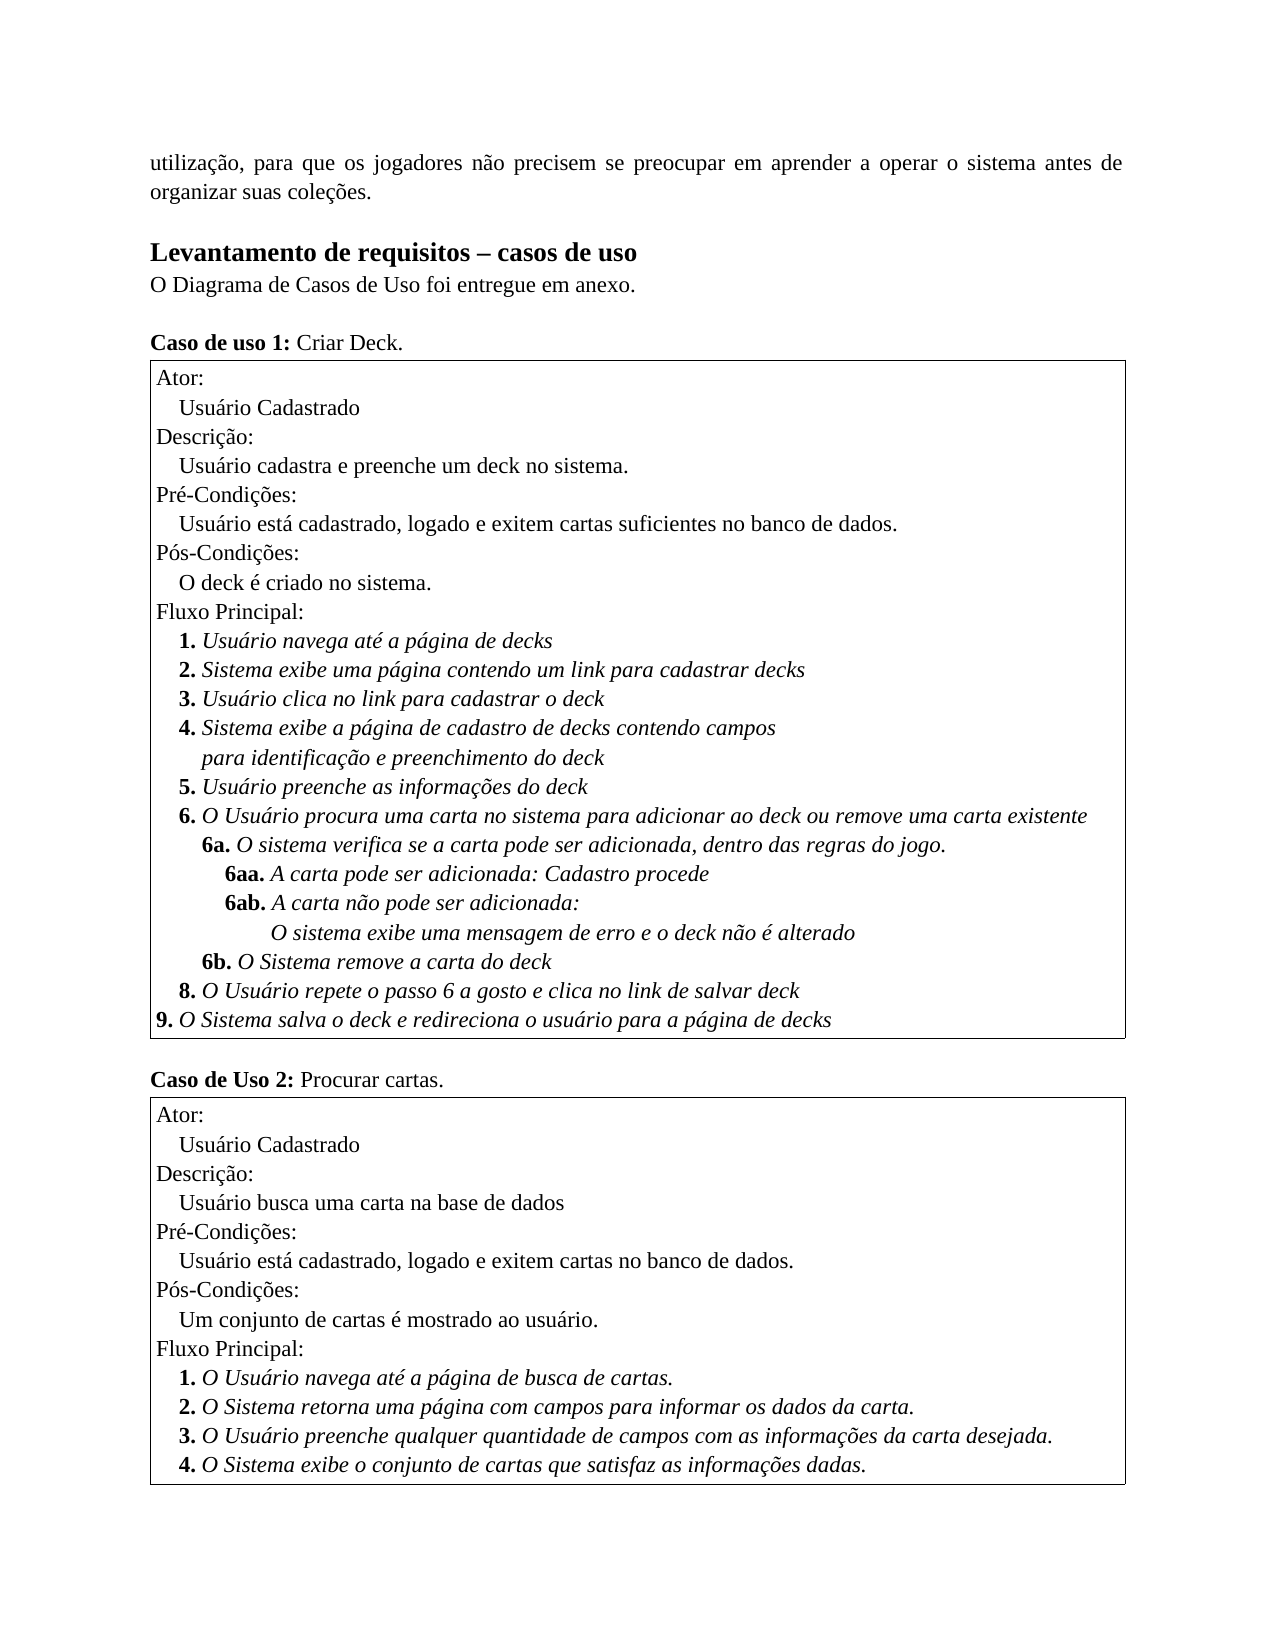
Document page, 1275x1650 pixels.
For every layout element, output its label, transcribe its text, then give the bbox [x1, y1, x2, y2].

table_header Ator: Usuário Cadastrado Descrição: Usuário busca uma carta na base de dados Pré-Condições: Usuário está cadastrado, logado e exitem cartas no banco de dados. Pós-Condições: Um conjunto de cartas é mostrado ao usuário. Fluxo Principal: 1. O Usuário navega até a página de busca de cartas. 2. O Sistema retorna uma página com campos para informar os dados da carta. 3. O Usuário preenche qualquer quantidade de campos com as informações da carta desejada. 4. O Sistema exibe o conjunto de cartas que satisfaz as informações dadas. [151, 1098, 1125, 1483]
text Caso de uso 1: Criar Deck. [150, 330, 1125, 356]
text Levantamento de requisitos – casos de uso [150, 237, 1125, 267]
text utilização, para que os jogadores não precisem se preocupar em aprender a operar o sistema antes de organizar suas coleções. [150, 150, 1125, 204]
text O Diagrama de Casos de Uso foi entregue em anexo. [150, 272, 1125, 297]
table_header Ator: Usuário Cadastrado Descrição: Usuário cadastra e preenche um deck no sistema. Pré-Condições: Usuário está cadastrado, logado e exitem cartas suficientes no banco de dados. Pós-Condições: O deck é criado no sistema. Fluxo Principal: 1. Usuário navega até a página de decks 2. Sistema exibe uma página contendo um link para cadastrar decks 3. Usuário clica no link para cadastrar o deck 4. Sistema exibe a página de cadastro de decks contendo campos para identificação e preenchimento do deck 5. Usuário preenche as informações do deck 6. O Usuário procura uma carta no sistema para adicionar ao deck ou remove uma carta existente 6a. O sistema verifica se a carta pode ser adicionada, dentro das regras do jogo. 6aa. A carta pode ser adicionada: Cadastro procede 6ab. A carta não pode ser adicionada: O sistema exibe uma mensagem de erro e o deck não é alterado 6b. O Sistema remove a carta do deck 8. O Usuário repete o passo 6 a gosto e clica no link de salvar deck 9. O Sistema salva o deck e redireciona o usuário para a página de decks [151, 361, 1125, 1038]
text Caso de Uso 2: Procurar cartas. [150, 1067, 1125, 1093]
